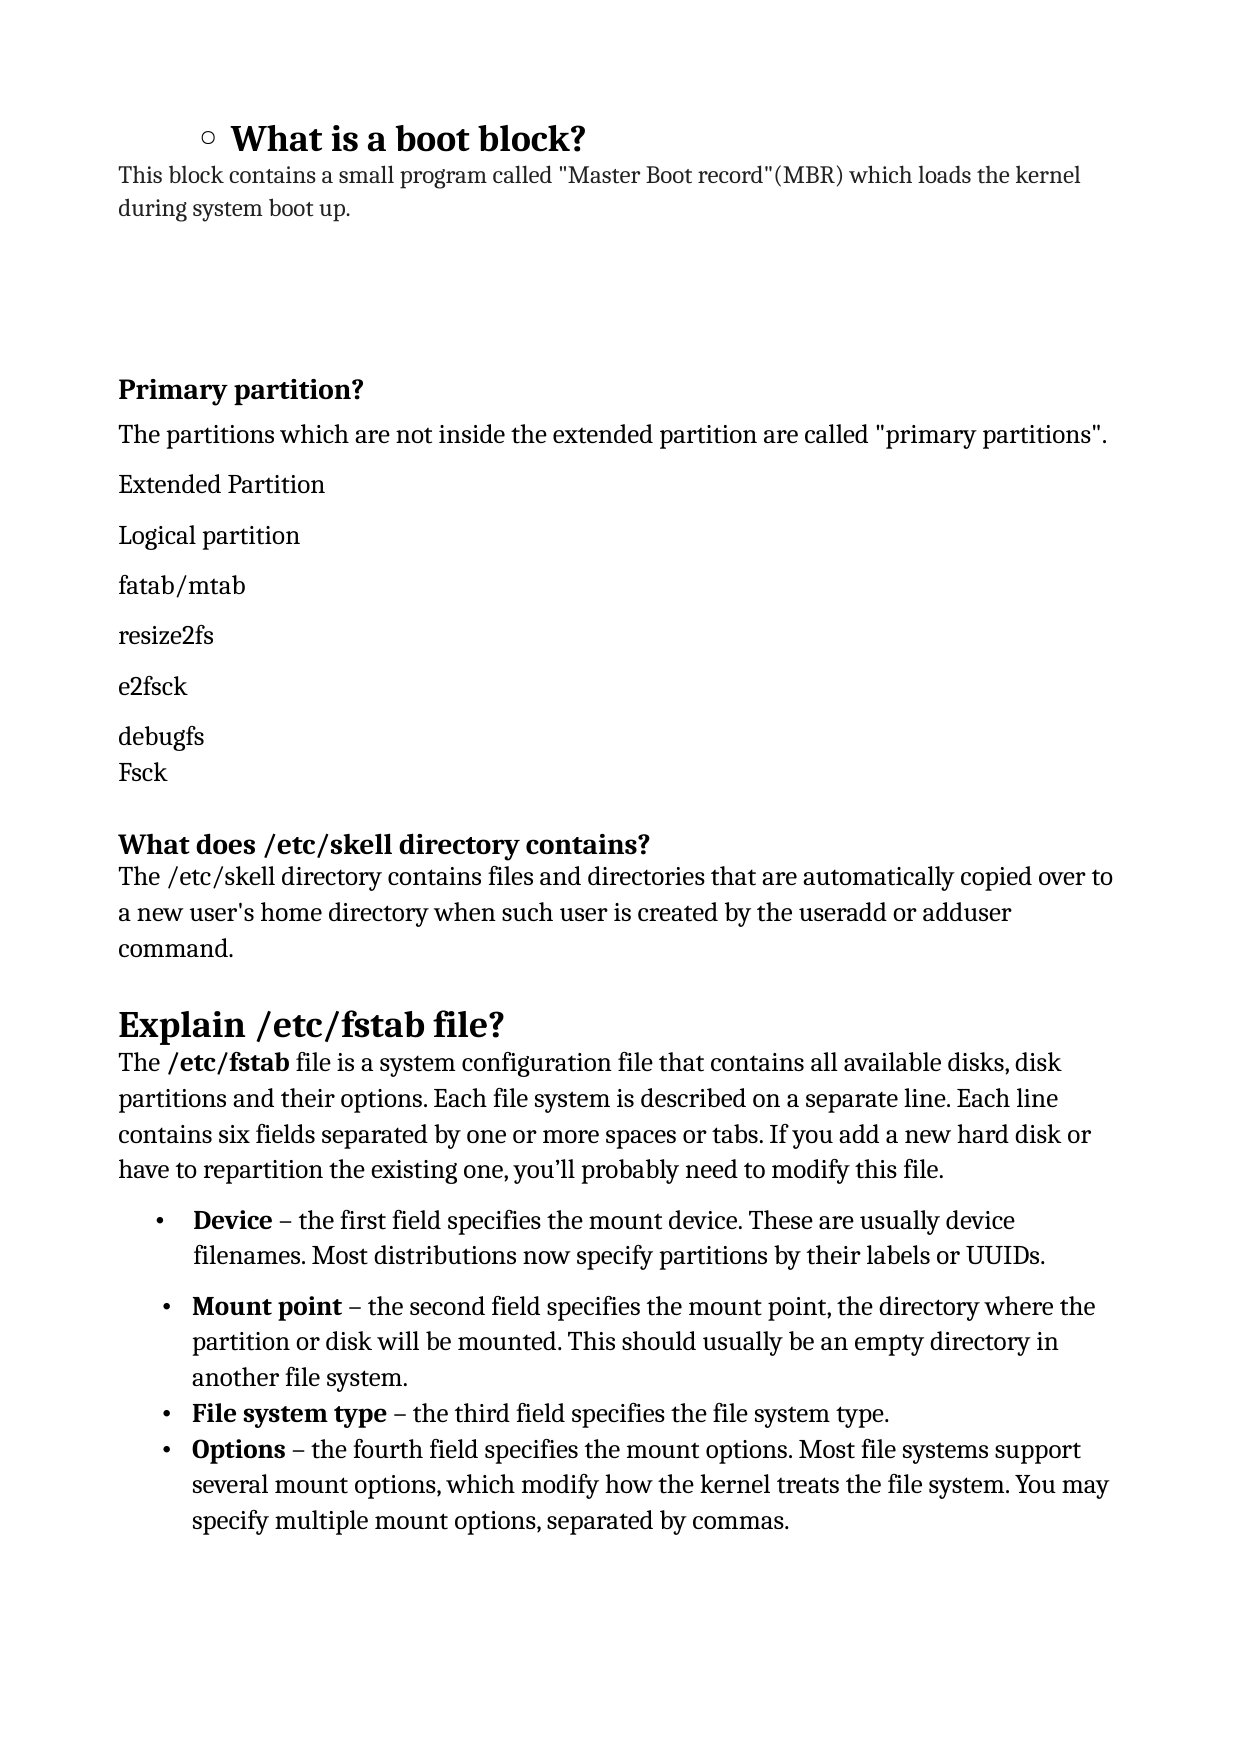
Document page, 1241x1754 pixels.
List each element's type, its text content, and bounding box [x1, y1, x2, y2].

text resize2fs [118, 620, 1122, 652]
text The /etc/skell directory contains files and directories that are automatically copied over to a new user's home directory when such user is created by the useradd or adduser command. [118, 861, 1122, 964]
text This block contains a small program called "Master Boot record"(MBR) which loads the kernel during system boot up. [118, 161, 1122, 223]
subtitle Primary partition? [118, 373, 1122, 407]
list Device – the first field specifies the mount device. These are usually device filenames. Most distributions now specify partitions by their labels or UUIDs. [156, 1205, 1122, 1272]
subtitle What does /etc/skell directory contains? [118, 828, 1122, 861]
text The partitions which are not inside the extended partition are called "primary partitions". [118, 419, 1122, 450]
text e2fsck [118, 671, 1122, 702]
text debugfs Fsck [118, 721, 1122, 788]
list Options – the fourth field specifies the mount options. Most file systems support several mount options, which modify how the kernel treats the file system. You may specify multiple mount options, separated by commas. [162, 1434, 1122, 1536]
list Mount point – the second field specifies the mount point, the directory where the partition or disk will be mounted. This should usually be an empty directory in another file system. [162, 1291, 1122, 1393]
subtitle What is a boot block? [193, 118, 1122, 161]
text fatab/mtab [118, 570, 1122, 601]
subtitle Explain /etc/fstab file? [118, 1004, 1122, 1047]
text Logical partition [118, 520, 1122, 551]
list File system type – the third field specifies the file system type. [162, 1398, 1122, 1429]
text The /etc/fstab file is a system configuration file that contains all available disks, disk partitions and their options. Each file system is described on a separate line. Each line contains six fields separated by one or more spaces or tabs. If you add a new hard disk or have to repartition the existing one, you’ll probably need to modify this file. [118, 1047, 1122, 1186]
text Extended Partition [118, 469, 1122, 501]
